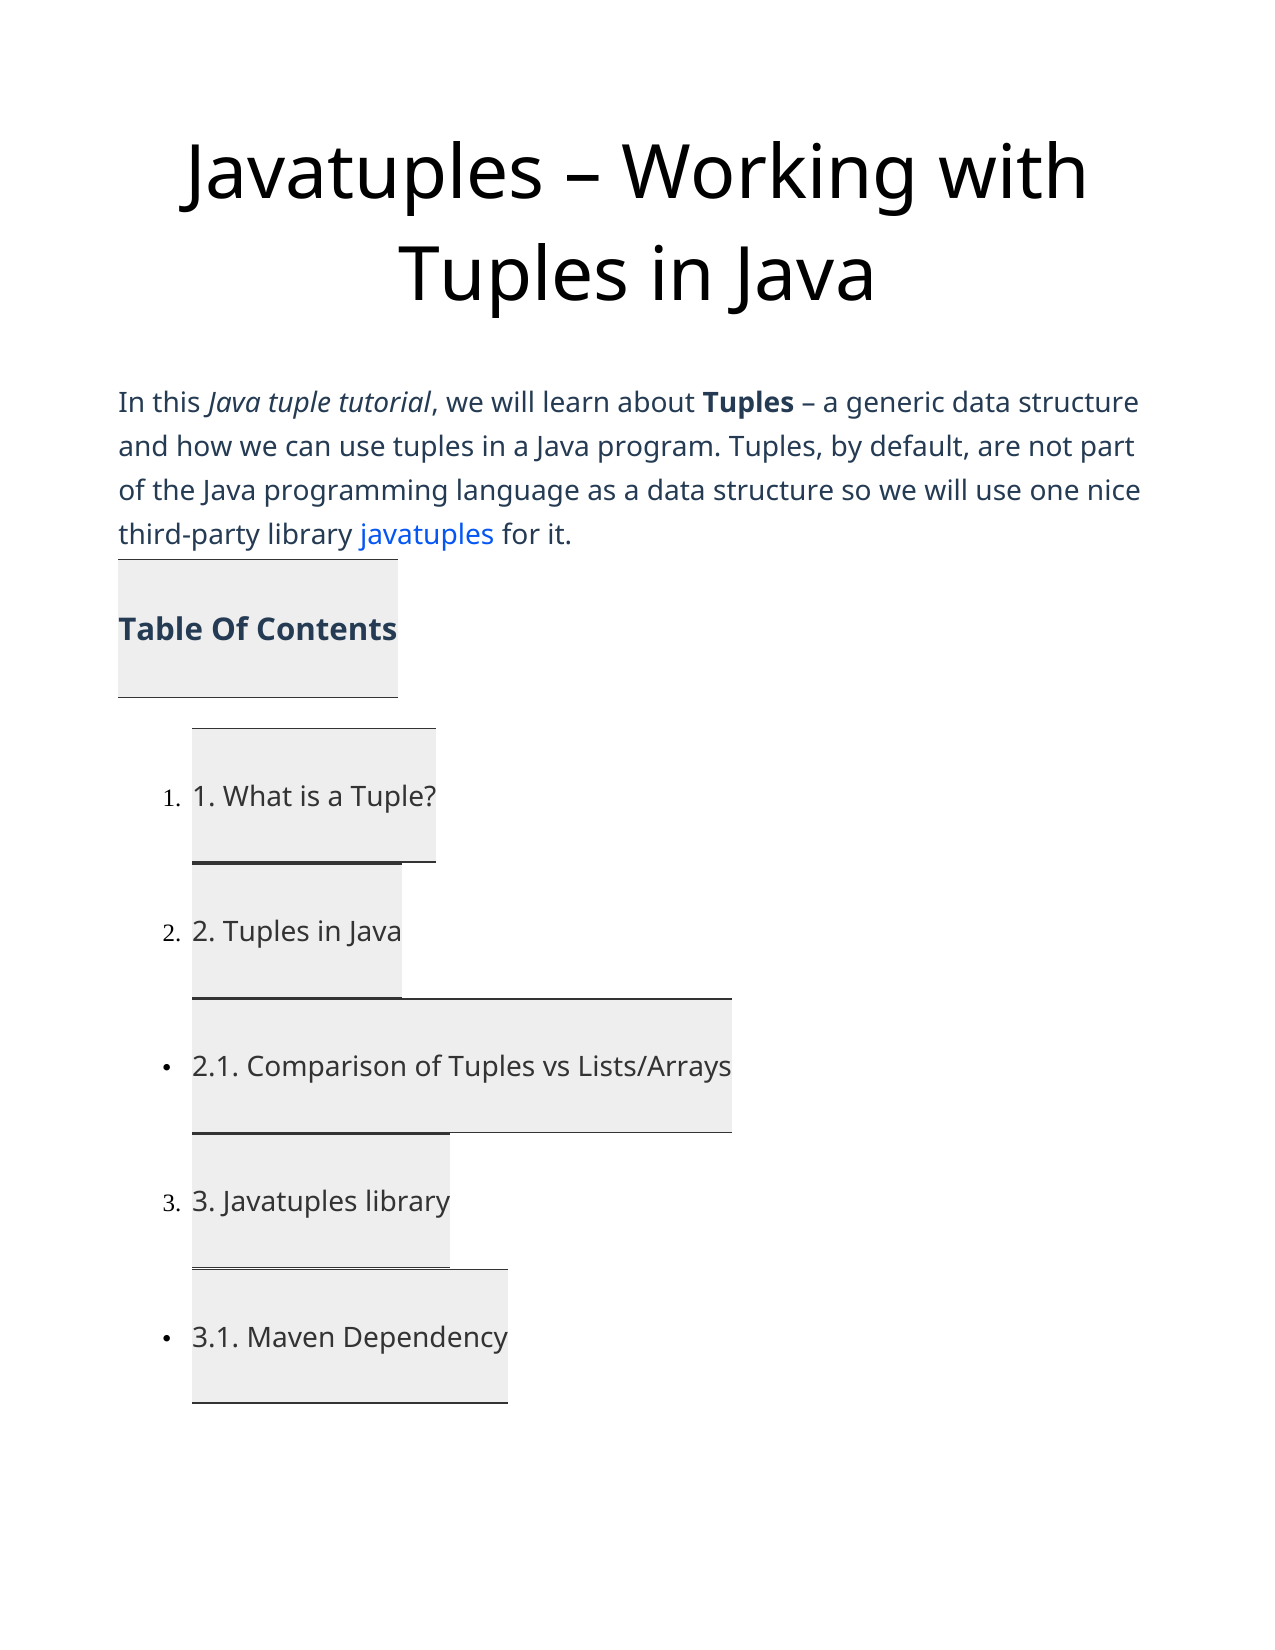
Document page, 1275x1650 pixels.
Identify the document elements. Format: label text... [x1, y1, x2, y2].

list 3.1. Maven Dependency [162, 1268, 1157, 1404]
text Table Of Contents [118, 559, 1157, 698]
list 2.1. Comparison of Tuples vs Lists/Arrays [162, 998, 1157, 1133]
list 1. What is a Tuple? [162, 728, 1157, 863]
list 2. Tuples in Java [162, 863, 1157, 998]
subtitle Javatuples – Working with Tuples in Java [118, 118, 1157, 322]
text In this Java tuple tutorial, we will learn about Tuples – a generic data structure and how we can use tuples in a Java program. Tuples, by default, are not part of the Java programming language as a data structure so we will use one nice third-party library javatuples for it. [118, 382, 1157, 553]
list 3. Javatuples library [162, 1133, 1157, 1268]
